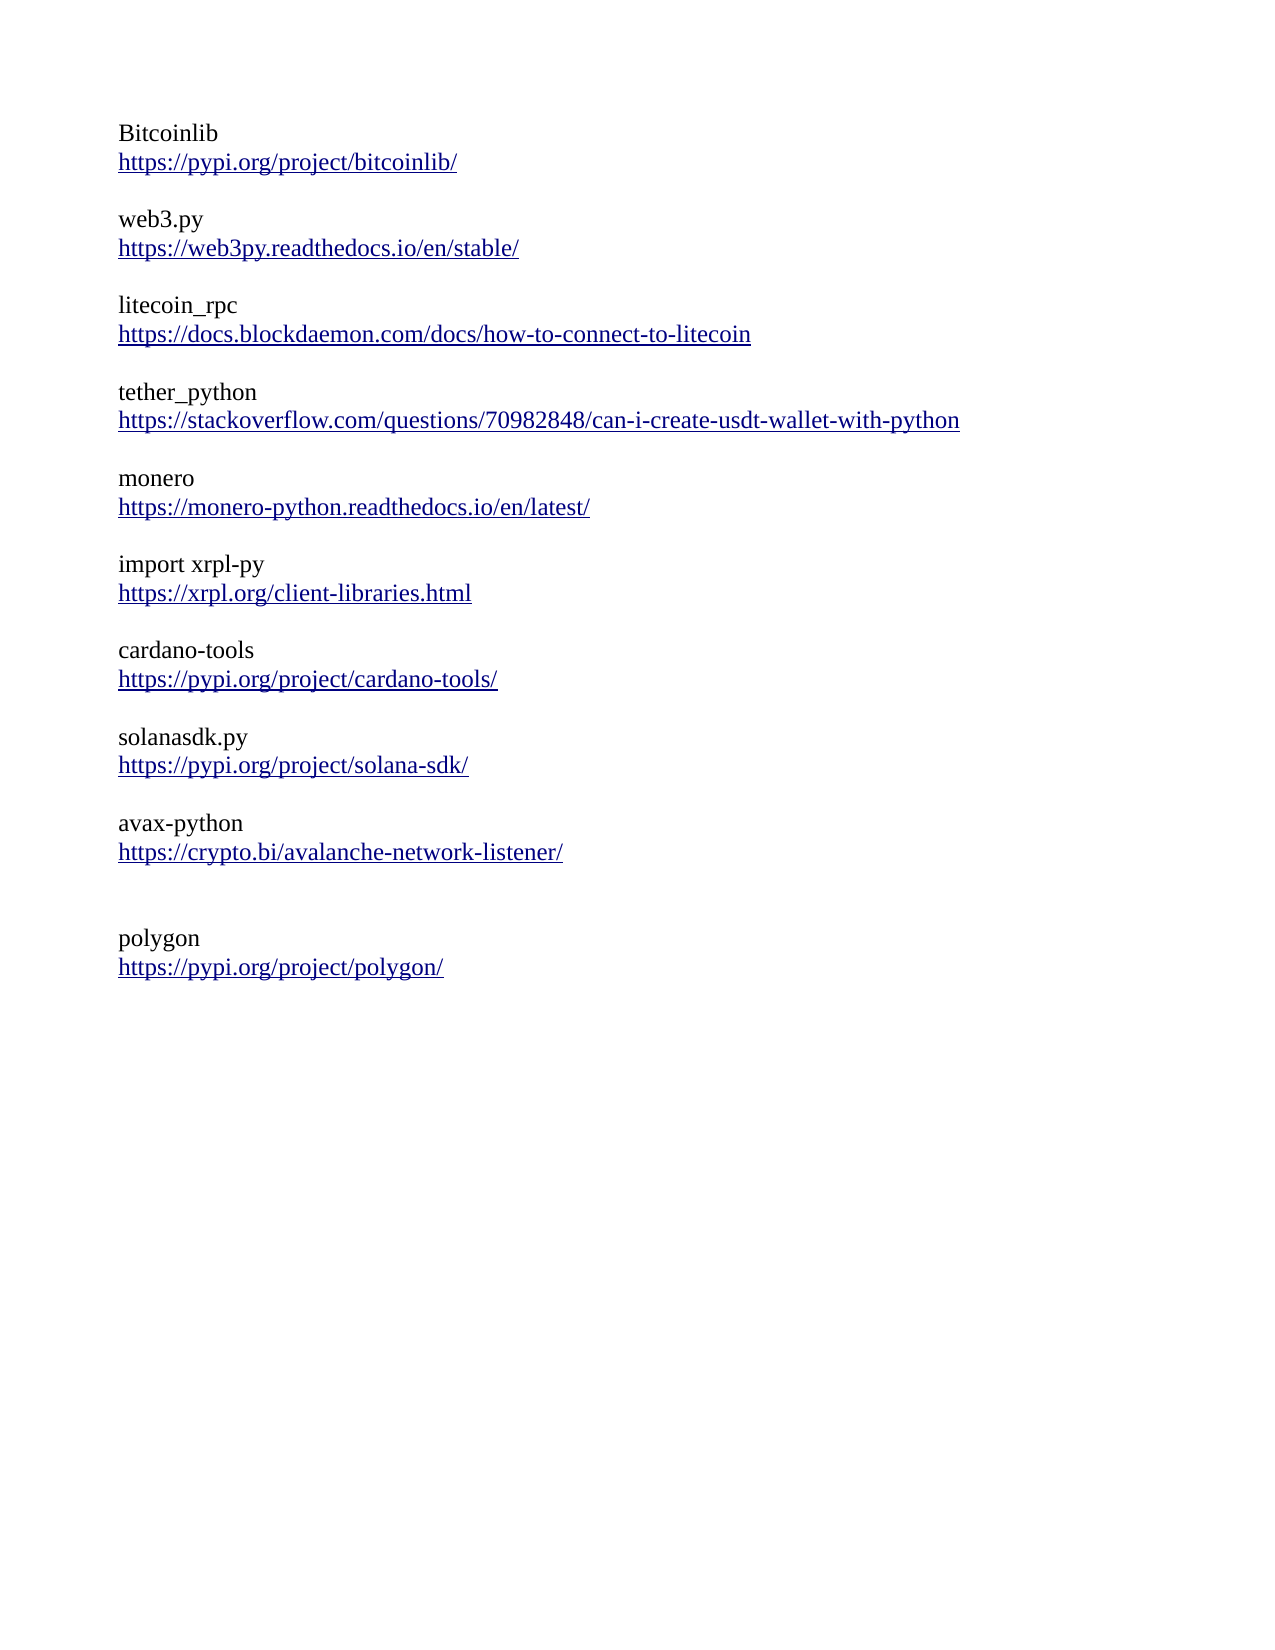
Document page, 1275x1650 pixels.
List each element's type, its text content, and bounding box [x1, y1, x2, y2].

text litecoin_rpc [118, 291, 1157, 319]
text https://pypi.org/project/solana-sdk/ [118, 751, 1157, 779]
text https://docs.blockdaemon.com/docs/how-to-connect-to-litecoin [118, 319, 1157, 348]
text avax-python [118, 808, 1157, 837]
text https://web3py.readthedocs.io/en/stable/ [118, 233, 1157, 262]
text solanasdk.py [118, 722, 1157, 751]
text cardano-tools [118, 636, 1157, 664]
text tether_python [118, 377, 1157, 406]
text import xrpl-py [118, 549, 1157, 578]
text https://monero-python.readthedocs.io/en/latest/ [118, 492, 1157, 521]
text polygon [118, 923, 1157, 952]
text monero [118, 463, 1157, 492]
text https://pypi.org/project/cardano-tools/ [118, 664, 1157, 693]
text Bitcoinlib [118, 118, 1157, 147]
text https://stackoverflow.com/questions/70982848/can-i-create-usdt-wallet-with-python [118, 406, 1157, 434]
text https://pypi.org/project/polygon/ [118, 952, 1157, 981]
text https://crypto.bi/avalanche-network-listener/ [118, 837, 1157, 866]
text web3.py [118, 204, 1157, 233]
text https://xrpl.org/client-libraries.html [118, 578, 1157, 607]
text https://pypi.org/project/bitcoinlib/ [118, 147, 1157, 176]
